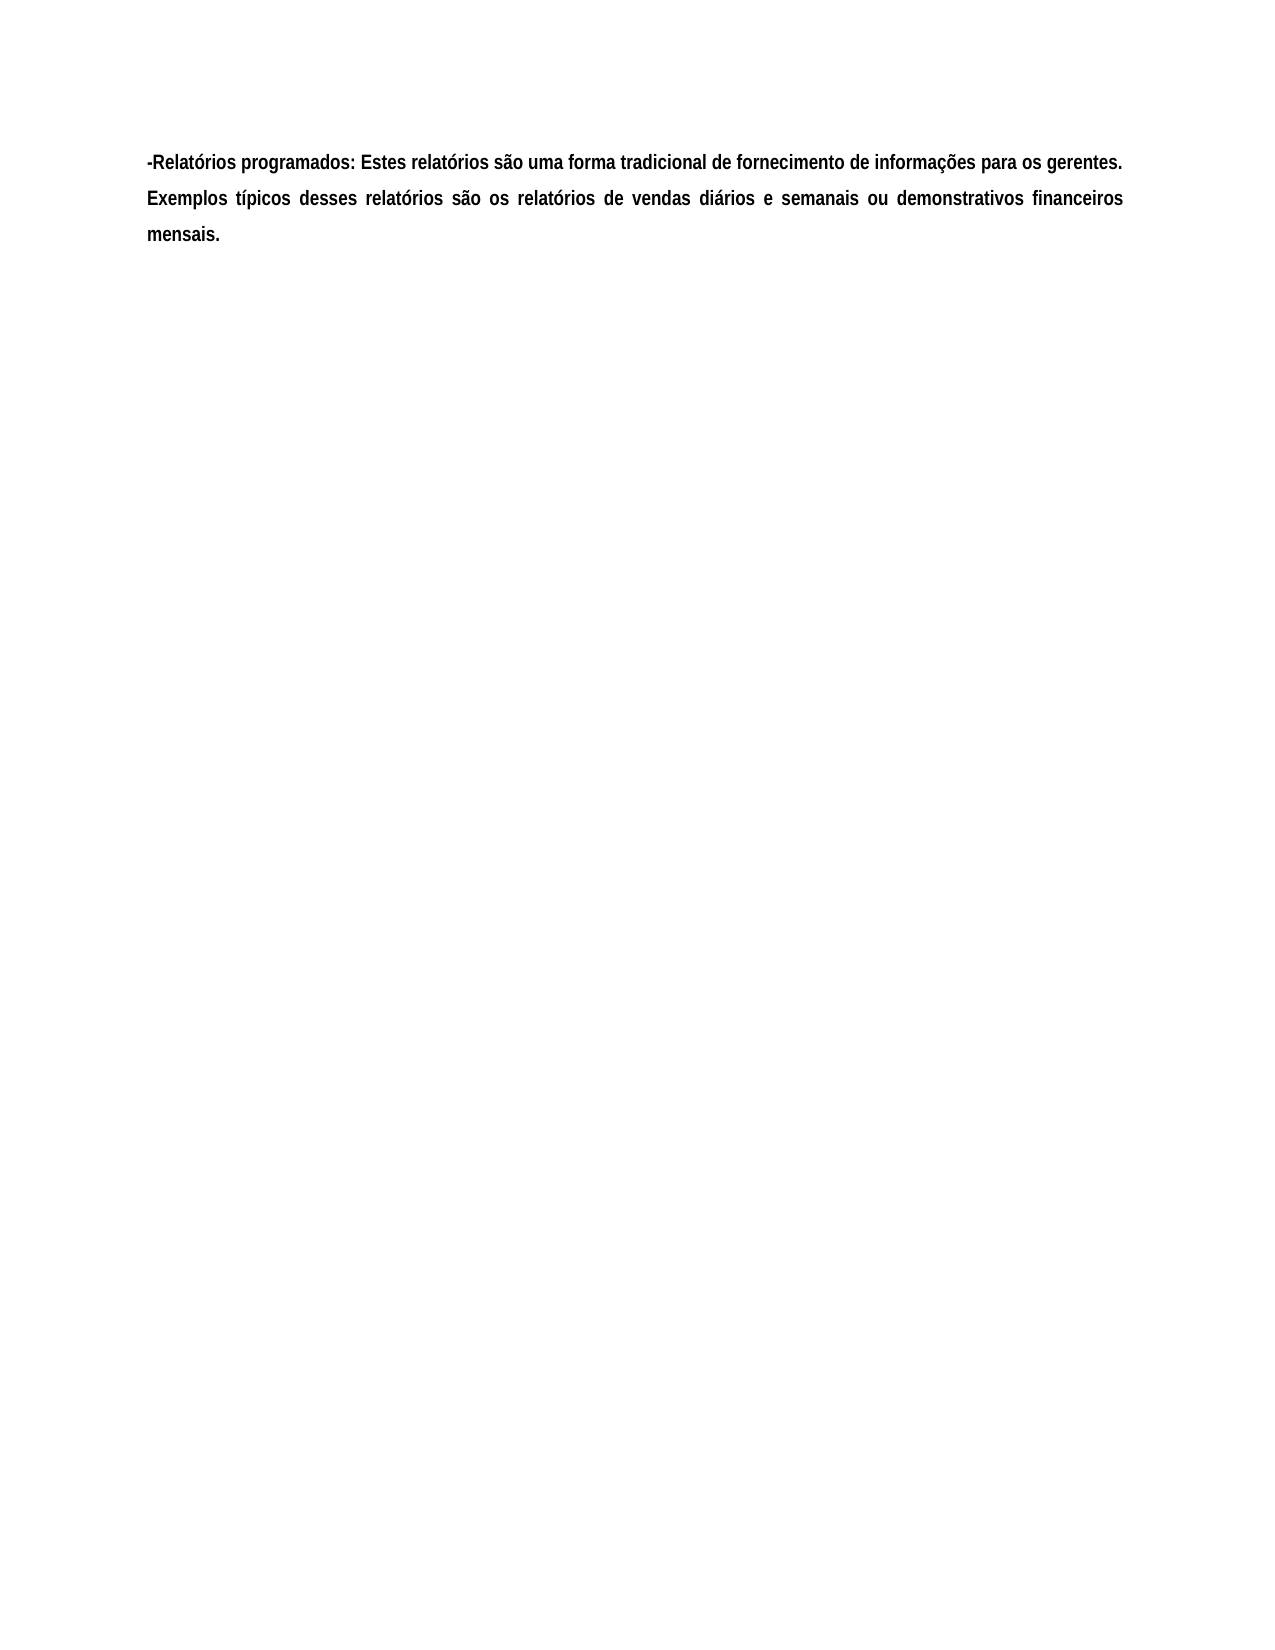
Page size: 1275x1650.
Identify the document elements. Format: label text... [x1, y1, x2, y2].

subtitle -Relatórios programados: Estes relatórios são uma forma tradicional de fornecimento de informações para os gerentes. Exemplos típicos desses relatórios são os relatórios de vendas diários e semanais ou demonstrativos financeiros mensais. [147, 150, 1125, 246]
